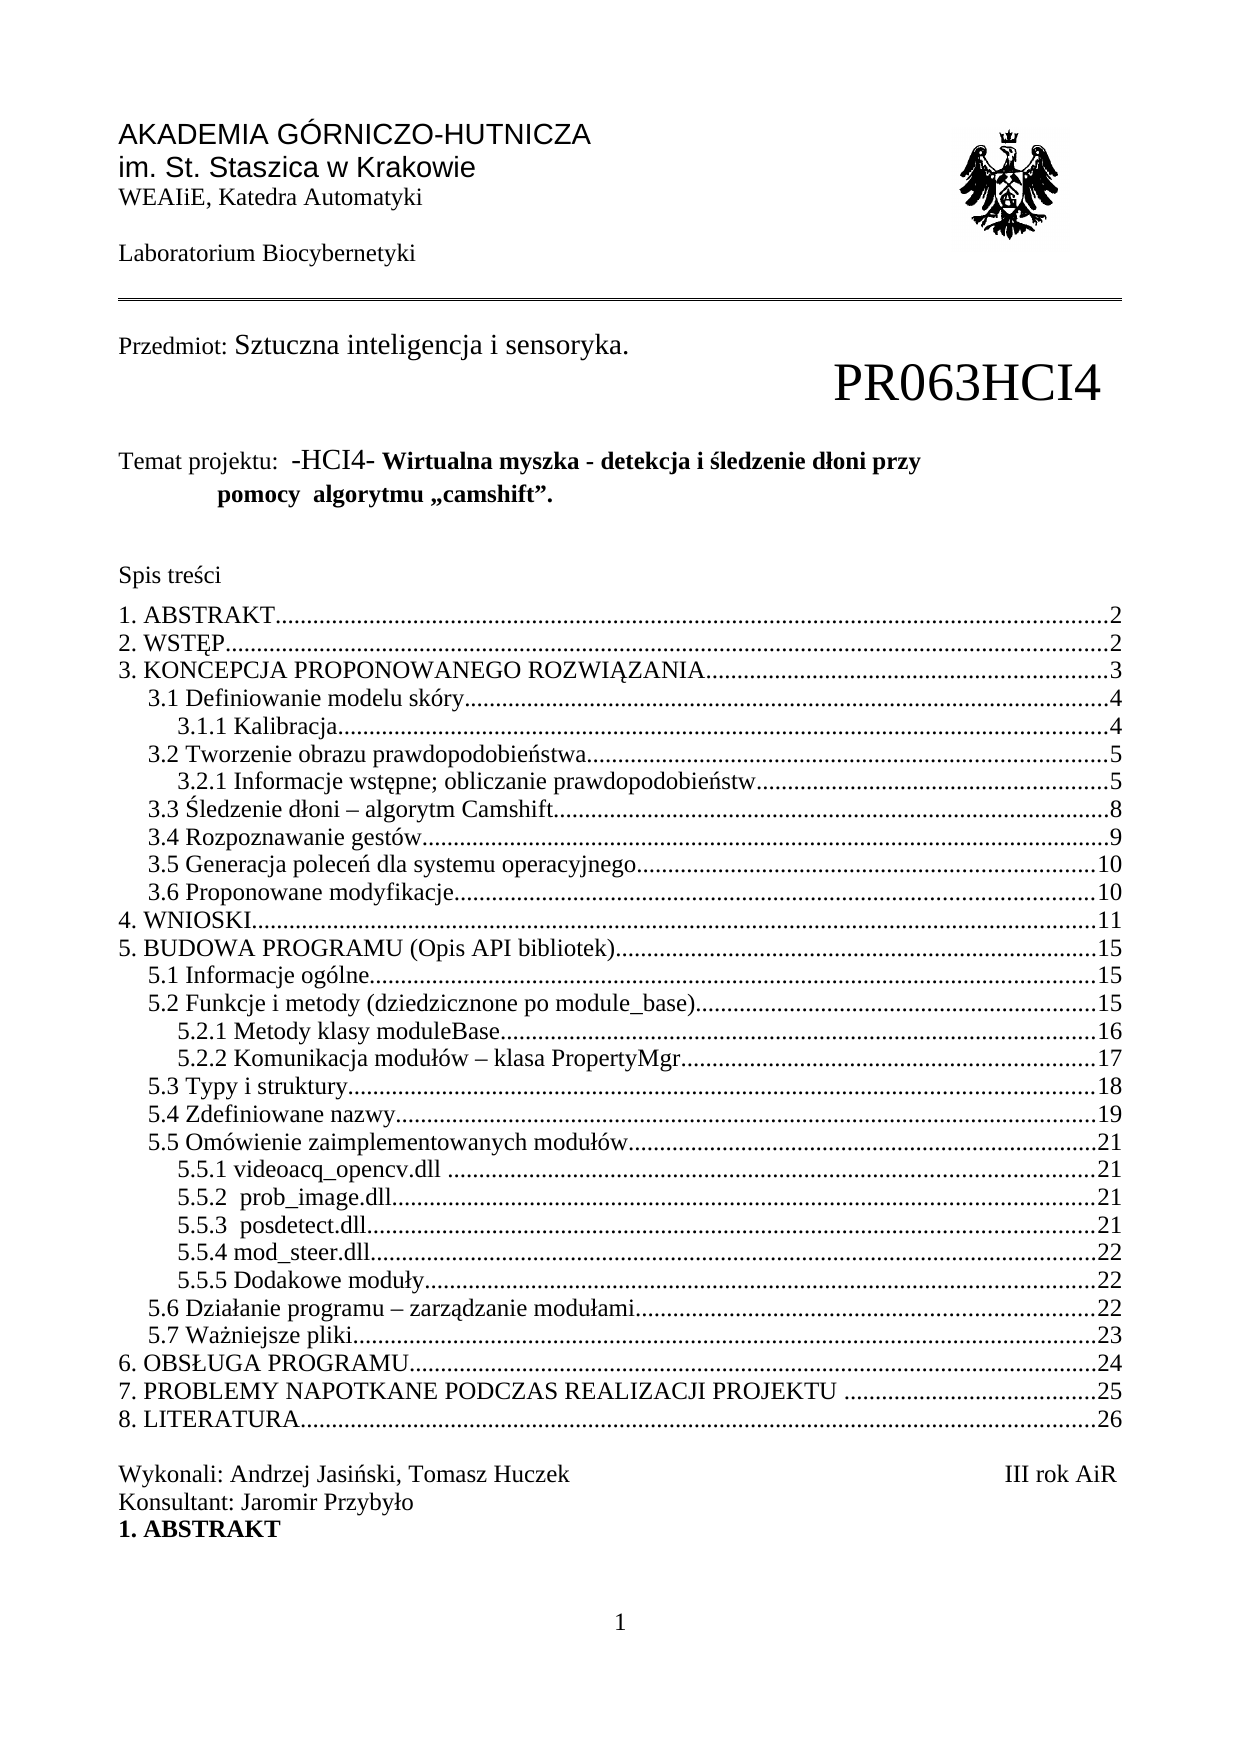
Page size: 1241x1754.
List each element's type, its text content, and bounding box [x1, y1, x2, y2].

text 5.2.2 Komunikacja modułów – klasa PropertyMgr 17 [177, 1044, 1122, 1072]
text 3.2 Tworzenie obrazu prawdopodobieństwa 5 [148, 740, 1122, 767]
text 3. KONCEPCJA PROPONOWANEGO ROZWIĄZANIA 3 [118, 657, 1122, 684]
text 1. ABSTRAKT 2 [118, 601, 1122, 629]
text im. St. Staszica w Krakowie [118, 151, 951, 183]
text 5.2.1 Metody klasy moduleBase 16 [177, 1017, 1122, 1044]
text 3.3 Śledzenie dłoni – algorytm Camshift 8 [148, 795, 1122, 823]
text 5.5 Omówienie zaimplementowanych modułów 21 [148, 1128, 1122, 1155]
text 7. PROBLEMY NAPOTKANE PODCZAS REALIZACJI PROJEKTU 25 [118, 1377, 1122, 1405]
text 5.5.2 prob_image.dll 21 [177, 1183, 1122, 1211]
text PR063HCI4 [779, 352, 1109, 412]
text 3.2.1 Informacje wstępne; obliczanie prawdopodobieństw 5 [177, 767, 1122, 795]
text 5.1 Informacje ogólne 15 [148, 961, 1122, 989]
text 4. WNIOSKI 11 [118, 906, 1122, 934]
text 5.5.5 Dodakowe moduły 22 [177, 1266, 1122, 1294]
text 5. BUDOWA PROGRAMU (Opis API bibliotek) 15 [118, 934, 1122, 961]
text 3.6 Proponowane modyfikacje 10 [148, 878, 1122, 906]
text 5.7 Ważniejsze pliki 23 [148, 1322, 1122, 1349]
text 5.5.3 posdetect.dll 21 [177, 1211, 1122, 1238]
text 5.5.1 videoacq_opencv.dll 21 [177, 1155, 1122, 1183]
text 3.1 Definiowanie modelu skóry. 4 [148, 684, 1122, 712]
subtitle Spis treści [118, 561, 1122, 589]
text 3.1.1 Kalibracja 4 [177, 712, 1122, 740]
text 6. OBSŁUGA PROGRAMU 24 [118, 1349, 1122, 1377]
text [1071, 151, 1122, 183]
text pomocy algorytmu „camshift”. [118, 476, 1122, 508]
text 5.2 Funkcje i metody (dziedzicznone po module_base) 15 [148, 989, 1122, 1017]
text AKADEMIA GÓRNICZO-HUTNICZA [118, 118, 1122, 151]
text Laboratorium Biocybernetyki [118, 239, 1122, 266]
text 2. WSTĘP 2 [118, 629, 1122, 657]
text Wykonali: Andrzej Jasiński, Tomasz Huczek III rok AiR [118, 1460, 1122, 1488]
text 8. LITERATURA 26 [118, 1405, 1122, 1432]
text WEAIiE, Katedra Automatyki [118, 183, 951, 211]
text 1. ABSTRAKT [118, 1516, 1122, 1543]
text 5.3 Typy i struktury 18 [148, 1072, 1122, 1100]
text 5.6 Działanie programu – zarządzanie modułami 22 [148, 1294, 1122, 1322]
text Temat projektu: -HCI4- Wirtualna myszka - detekcja i śledzenie dłoni przy [118, 444, 1122, 476]
text 3.4 Rozpoznawanie gestów 9 [148, 823, 1122, 851]
picture [951, 127, 1071, 252]
text [1071, 183, 1122, 211]
text Konsultant: Jaromir Przybyło [118, 1488, 1122, 1516]
text Przedmiot: Sztuczna inteligencja i sensoryka. [118, 328, 1122, 361]
text 5.4 Zdefiniowane nazwy 19 [148, 1100, 1122, 1128]
text 3.5 Generacja poleceń dla systemu operacyjnego 10 [148, 851, 1122, 878]
text 5.5.4 mod_steer.dll 22 [177, 1238, 1122, 1266]
